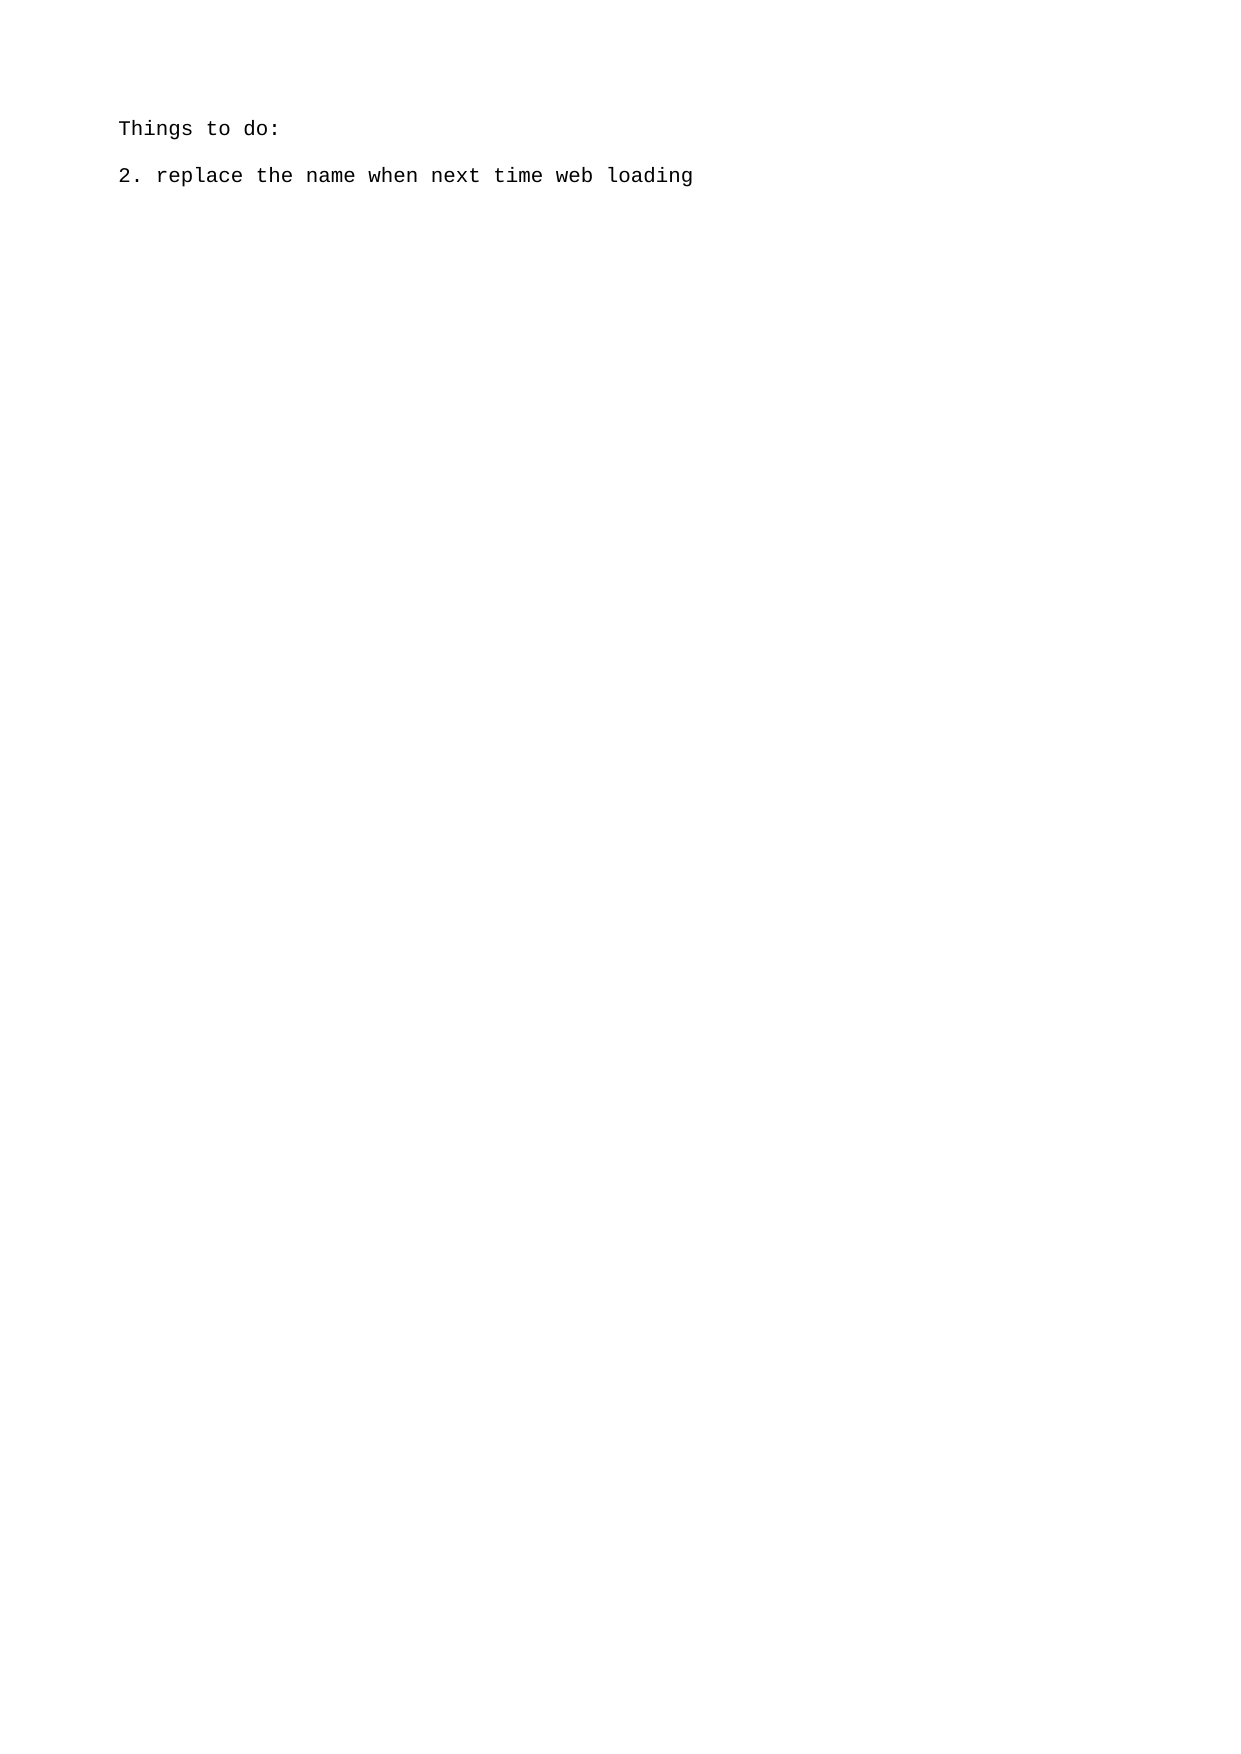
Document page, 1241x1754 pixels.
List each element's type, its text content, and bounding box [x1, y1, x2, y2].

text Things to do: [118, 118, 1122, 142]
text 2. replace the name when next time web loading [118, 165, 1122, 189]
